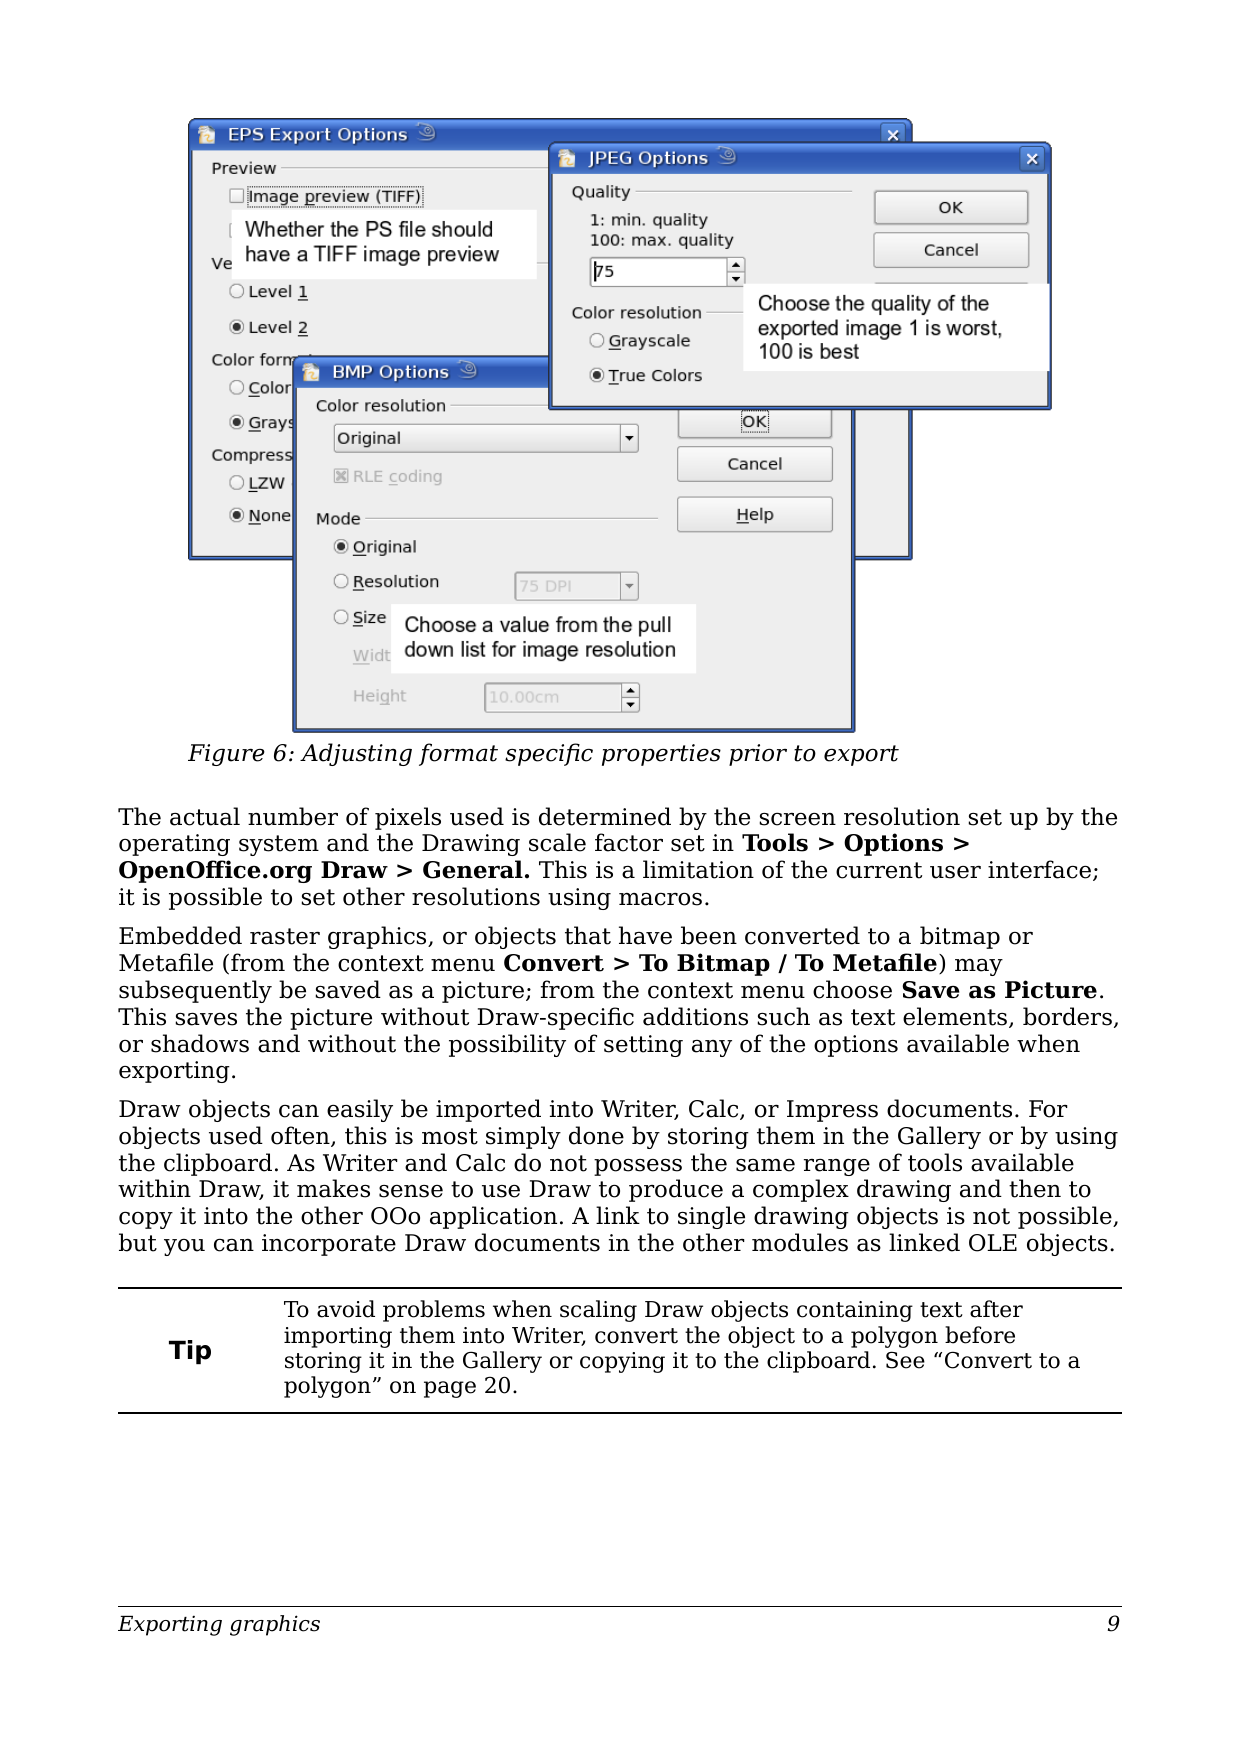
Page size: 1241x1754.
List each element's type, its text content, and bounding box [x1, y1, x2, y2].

text Figure 6: Adjusting format specific properties prior to export [188, 740, 1052, 767]
table_header Tip [118, 1289, 262, 1412]
picture [188, 118, 1053, 734]
text The actual number of pixels used is determined by the screen resolution set up by the operating system and the Drawing scale factor set in Tools > Options > OpenOffice.org Draw > General. This is a limitation of the current user interface; it is possible to set other resolutions using macros. [118, 804, 1122, 911]
list Draw objects can easily be imported into Writer, Calc, or Impress documents. For objects used often, this is most simply done by storing them in the Gallery or by using the clipboard. As Writer and Calc do not possess the same range of tools available within Draw, it makes sense to use Draw to produce a complex drawing and then to copy it into the other OOo application. A link to single drawing objects is not possible, but you can incorporate Draw documents in the other modules as linked OLE objects. [118, 1097, 1122, 1257]
table_header To avoid problems when scaling Draw objects containing text after importing them into Writer, convert the object to a polygon before storing it in the Gallery or copying it to the clipboard. See “Convert to a polygon” on page 20. [262, 1289, 1122, 1412]
text Embedded raster graphics, or objects that have been converted to a bitmap or Metafile (from the context menu Convert > To Bitmap / To Metafile) may subsequently be saved as a picture; from the context menu choose Save as Picture. This saves the picture without Draw-specific additions such as text elements, borders, or shadows and without the possibility of setting any of the options available when exporting. [118, 923, 1122, 1084]
